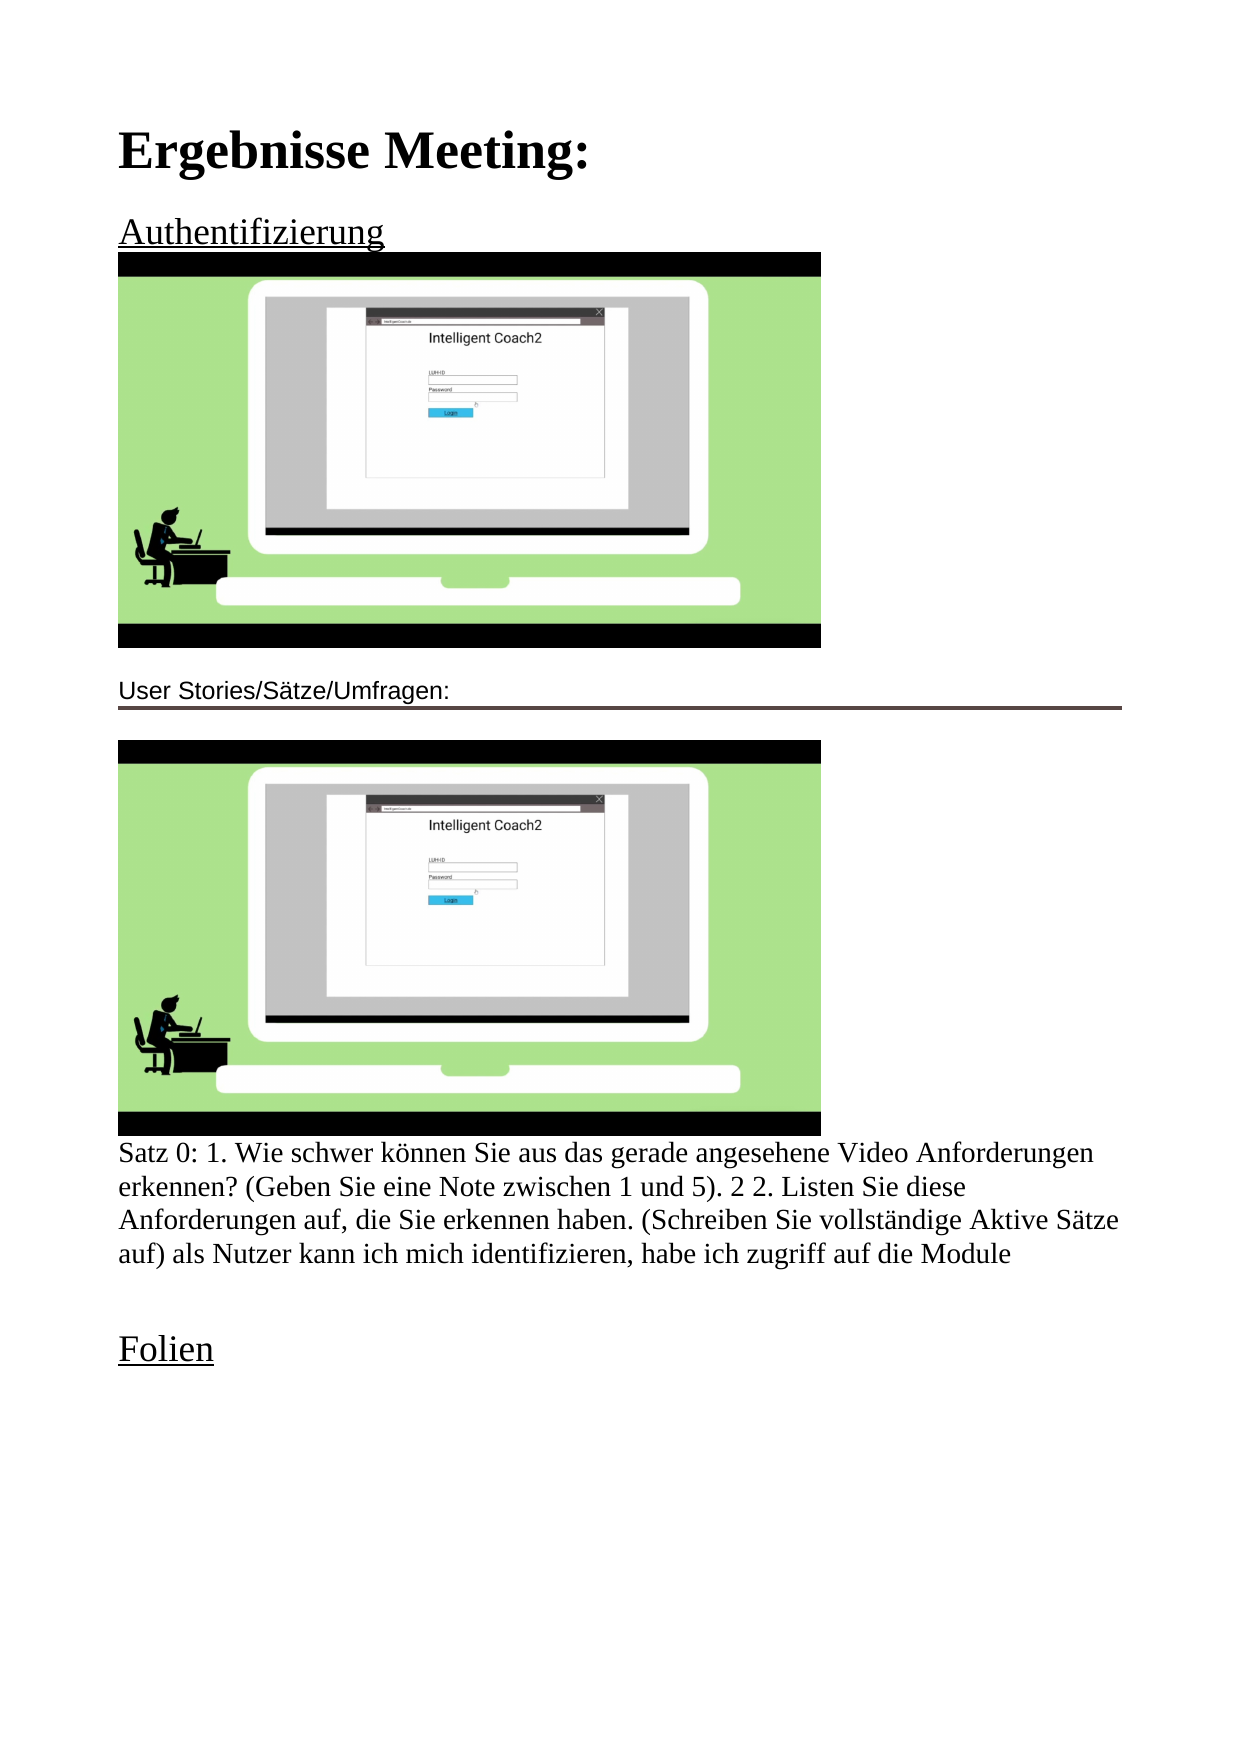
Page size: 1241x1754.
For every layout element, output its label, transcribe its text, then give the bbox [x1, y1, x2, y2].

text Satz 0: 1. Wie schwer können Sie aus das gerade angesehene Video Anforderungen erkennen? (Geben Sie eine Note zwischen 1 und 5). 2 2. Listen Sie diese Anforderungen auf, die Sie erkennen haben. (Schreiben Sie vollständige Aktive Sätze auf) als Nutzer kann ich mich identifizieren, habe ich zugriff auf die Module [118, 1135, 1122, 1269]
text User Stories/Sätze/Umfragen: [118, 676, 1122, 706]
subtitle Authentifizierung [118, 209, 1122, 252]
subtitle Ergebnisse Meeting: [118, 118, 1122, 180]
picture [118, 740, 821, 1136]
subtitle Folien [118, 1327, 1122, 1370]
picture [118, 252, 821, 648]
